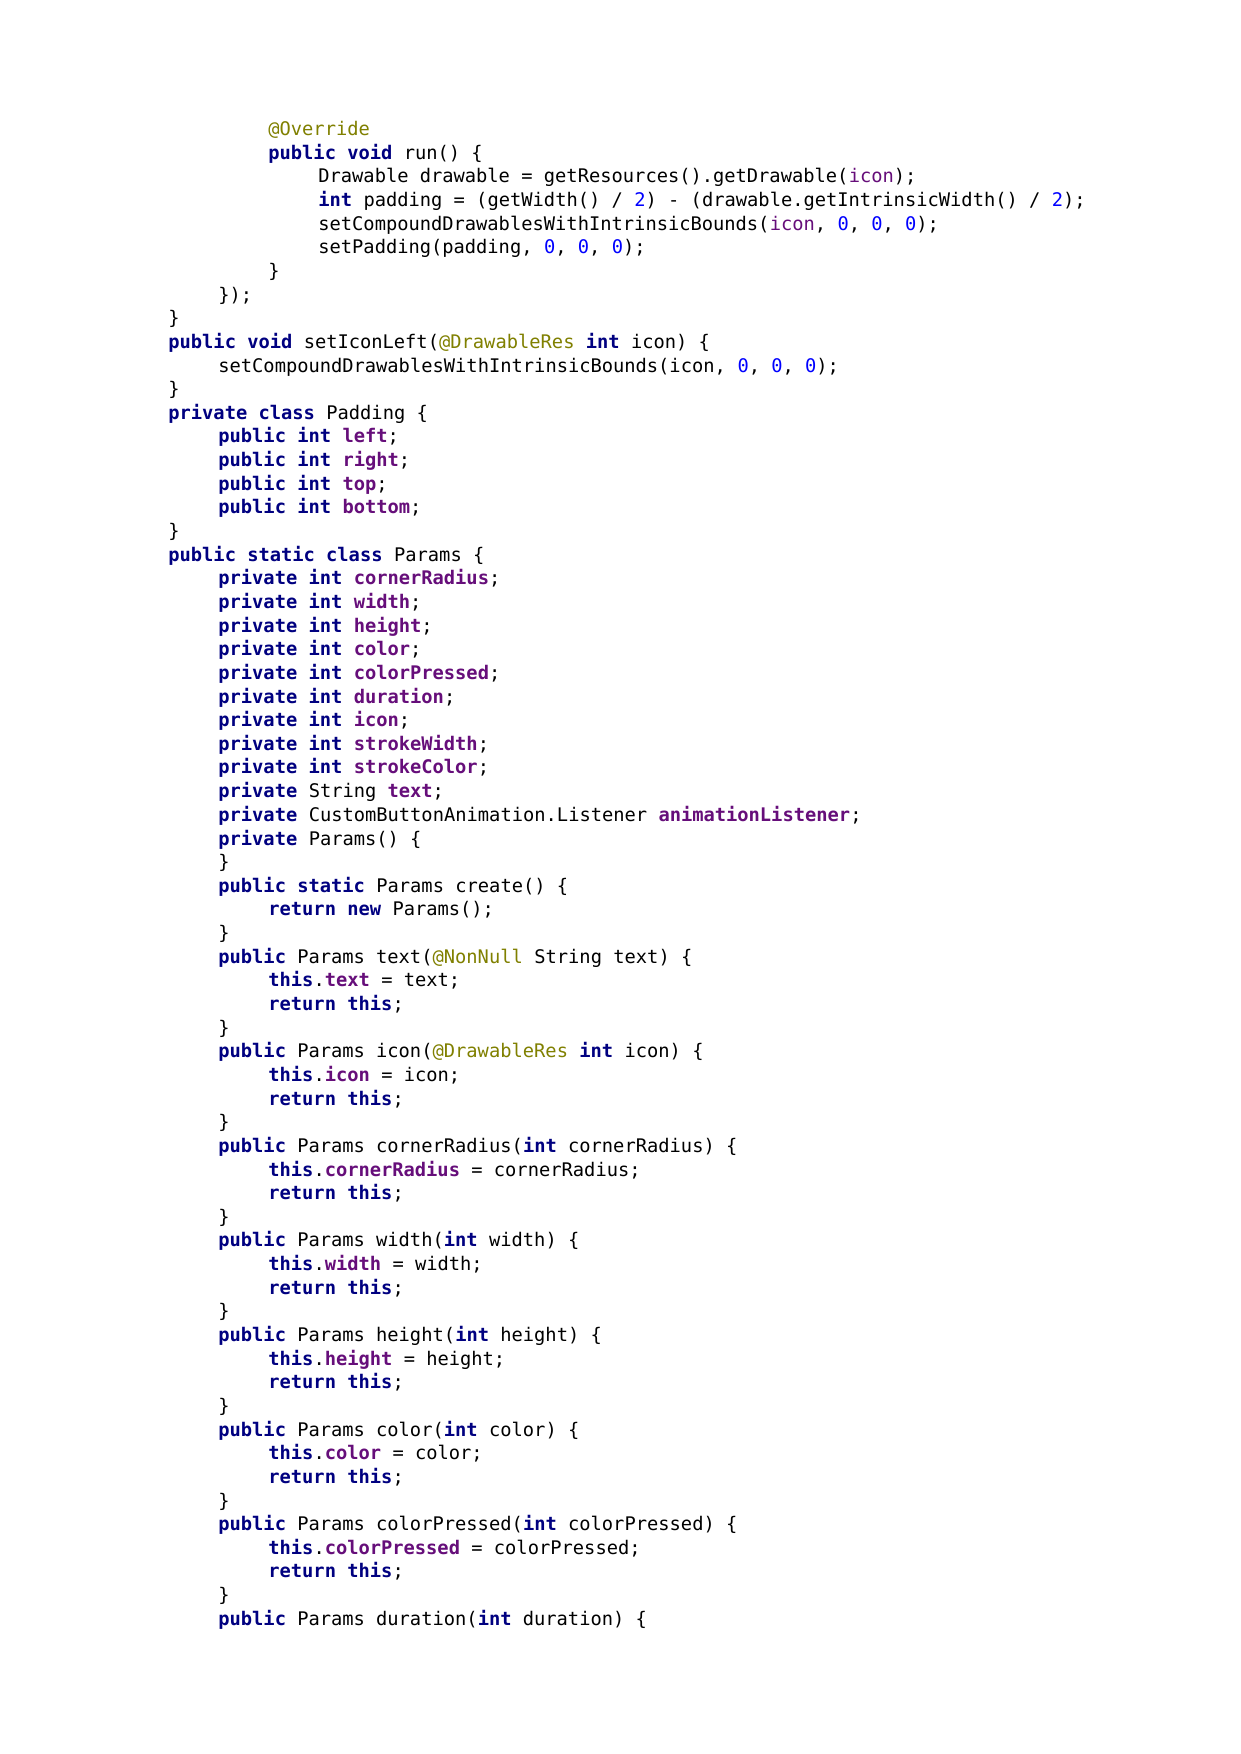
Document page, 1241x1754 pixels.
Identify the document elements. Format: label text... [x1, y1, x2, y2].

text this.height = height; [118, 1348, 1122, 1371]
text }); [118, 284, 1122, 307]
text } [118, 1206, 1122, 1229]
text return this; [118, 1182, 1122, 1206]
text private CustomButtonAnimation.Listener animationListener; [118, 804, 1122, 827]
text public static Params create() { [118, 875, 1122, 898]
text return this; [118, 1466, 1122, 1489]
text private int strokeWidth; [118, 733, 1122, 757]
text public Params duration(int duration) { [118, 1608, 1122, 1631]
text private int color; [118, 638, 1122, 662]
text } [118, 1584, 1122, 1608]
text } [118, 378, 1122, 402]
text } [118, 1395, 1122, 1419]
text setCompoundDrawablesWithIntrinsicBounds(icon, 0, 0, 0); [118, 213, 1122, 236]
text this.colorPressed = colorPressed; [118, 1537, 1122, 1561]
text this.width = width; [118, 1253, 1122, 1277]
text private int duration; [118, 686, 1122, 709]
text public Params color(int color) { [118, 1419, 1122, 1442]
text this.color = color; [118, 1442, 1122, 1466]
text private int cornerRadius; [118, 567, 1122, 591]
text public int top; [118, 473, 1122, 496]
text public Params cornerRadius(int cornerRadius) { [118, 1135, 1122, 1158]
text public Params text(@NonNull String text) { [118, 946, 1122, 969]
text this.icon = icon; [118, 1064, 1122, 1088]
text private String text; [118, 780, 1122, 804]
text public int bottom; [118, 496, 1122, 520]
text return new Params(); [118, 898, 1122, 922]
text return this; [118, 1371, 1122, 1395]
text private int width; [118, 591, 1122, 615]
text Drawable drawable = getResources().getDrawable(icon); [118, 165, 1122, 189]
text public Params height(int height) { [118, 1324, 1122, 1348]
text private int height; [118, 615, 1122, 638]
text return this; [118, 993, 1122, 1017]
text setPadding(padding, 0, 0, 0); [118, 236, 1122, 260]
text return this; [118, 1277, 1122, 1300]
text public Params icon(@DrawableRes int icon) { [118, 1040, 1122, 1064]
text } [118, 851, 1122, 875]
text } [118, 260, 1122, 284]
text public int right; [118, 449, 1122, 473]
text public void run() { [118, 142, 1122, 165]
text public int left; [118, 426, 1122, 449]
text public static class Params { [118, 544, 1122, 567]
text } [118, 1489, 1122, 1513]
text } [118, 1017, 1122, 1040]
text } [118, 520, 1122, 544]
text int padding = (getWidth() / 2) - (drawable.getIntrinsicWidth() / 2); [118, 189, 1122, 213]
text } [118, 1111, 1122, 1135]
text return this; [118, 1088, 1122, 1111]
text private int colorPressed; [118, 662, 1122, 686]
text private Params() { [118, 827, 1122, 851]
text public Params width(int width) { [118, 1229, 1122, 1253]
text } [118, 922, 1122, 946]
text public void setIconLeft(@DrawableRes int icon) { [118, 331, 1122, 354]
text private class Padding { [118, 402, 1122, 426]
text } [118, 307, 1122, 331]
text @Override [118, 118, 1122, 142]
text return this; [118, 1561, 1122, 1584]
text } [118, 1300, 1122, 1324]
text private int icon; [118, 709, 1122, 733]
text public Params colorPressed(int colorPressed) { [118, 1513, 1122, 1537]
text this.text = text; [118, 969, 1122, 993]
text this.cornerRadius = cornerRadius; [118, 1158, 1122, 1182]
text setCompoundDrawablesWithIntrinsicBounds(icon, 0, 0, 0); [118, 354, 1122, 378]
text private int strokeColor; [118, 757, 1122, 780]
